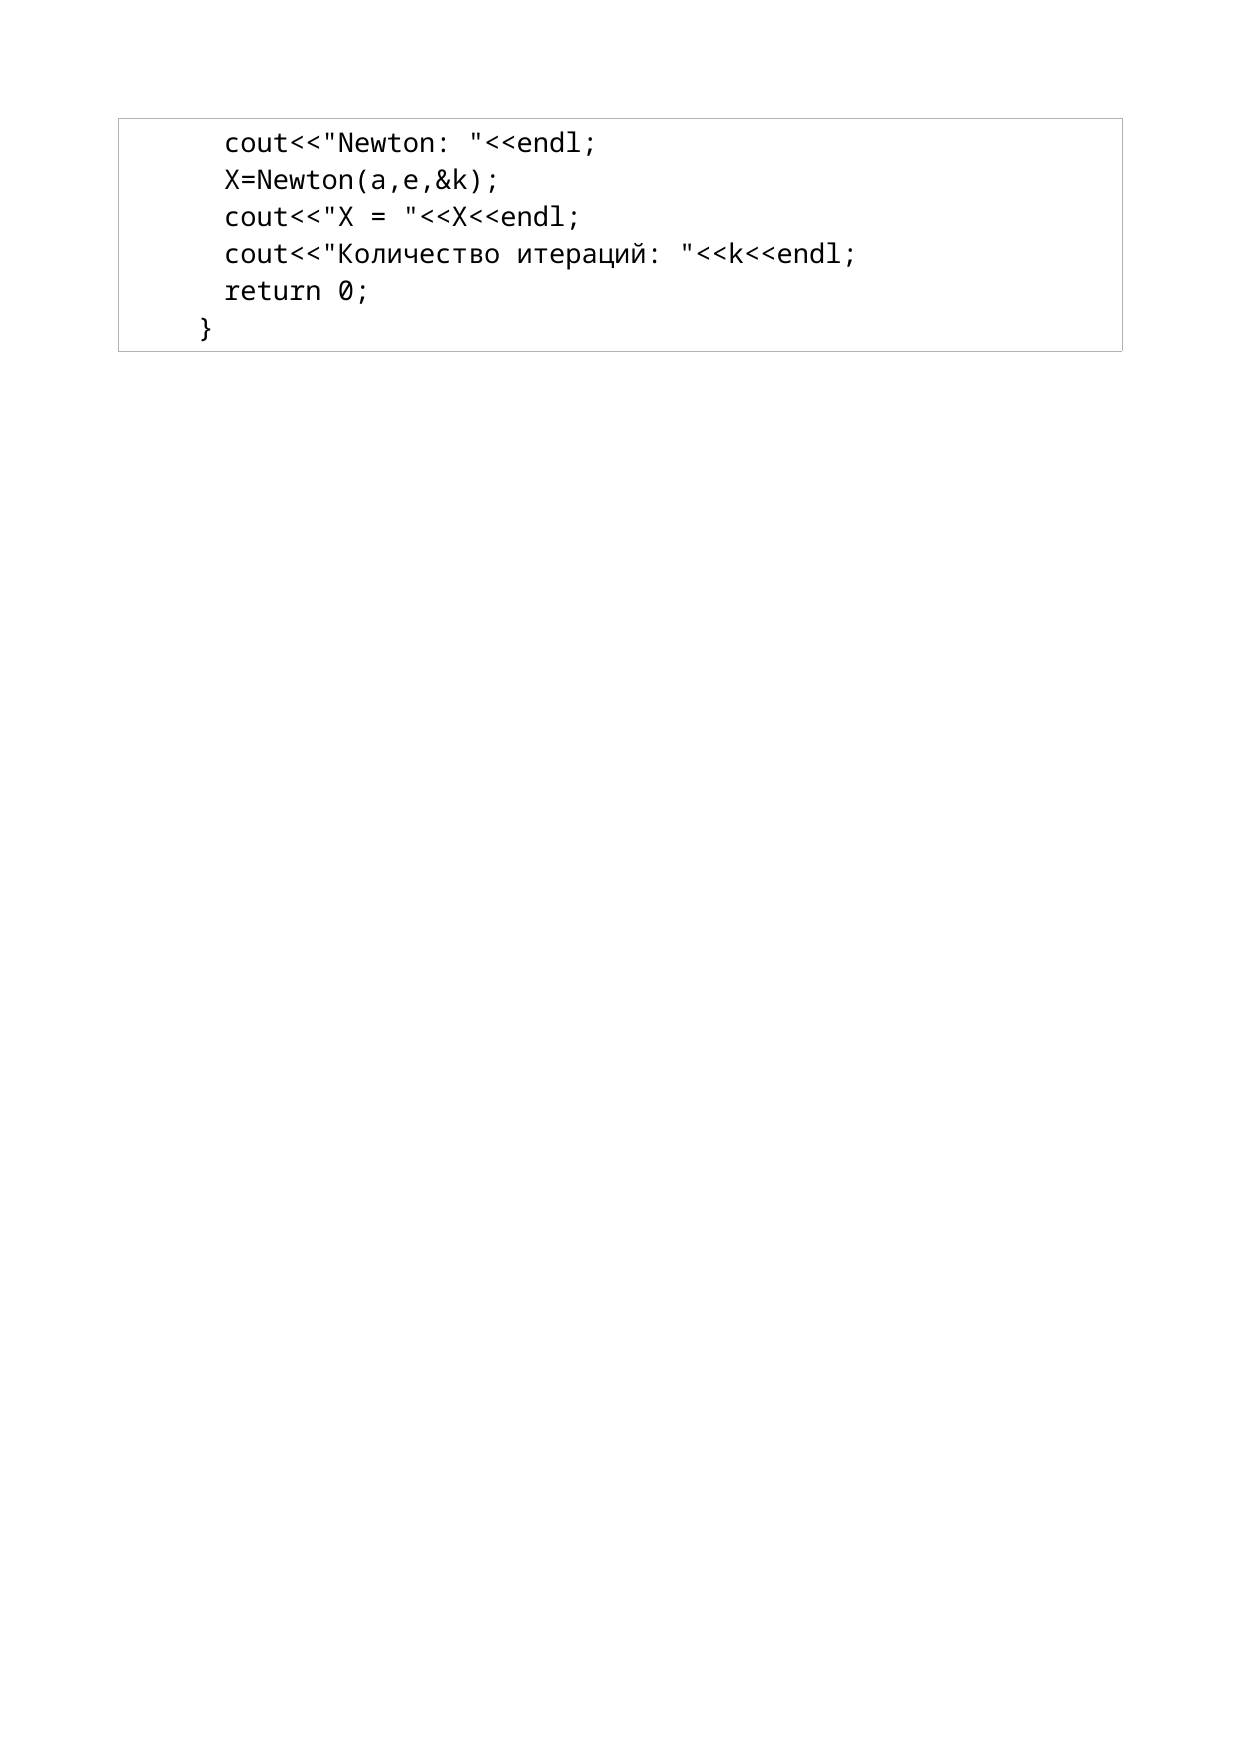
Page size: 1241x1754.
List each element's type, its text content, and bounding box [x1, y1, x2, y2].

table_header cout<<"Newton: "<<endl; X=Newton(a,e,&k); cout<<"X = "<<X<<endl; cout<<"Количество итераций: "<<k<<endl; return 0; } [119, 119, 1122, 351]
